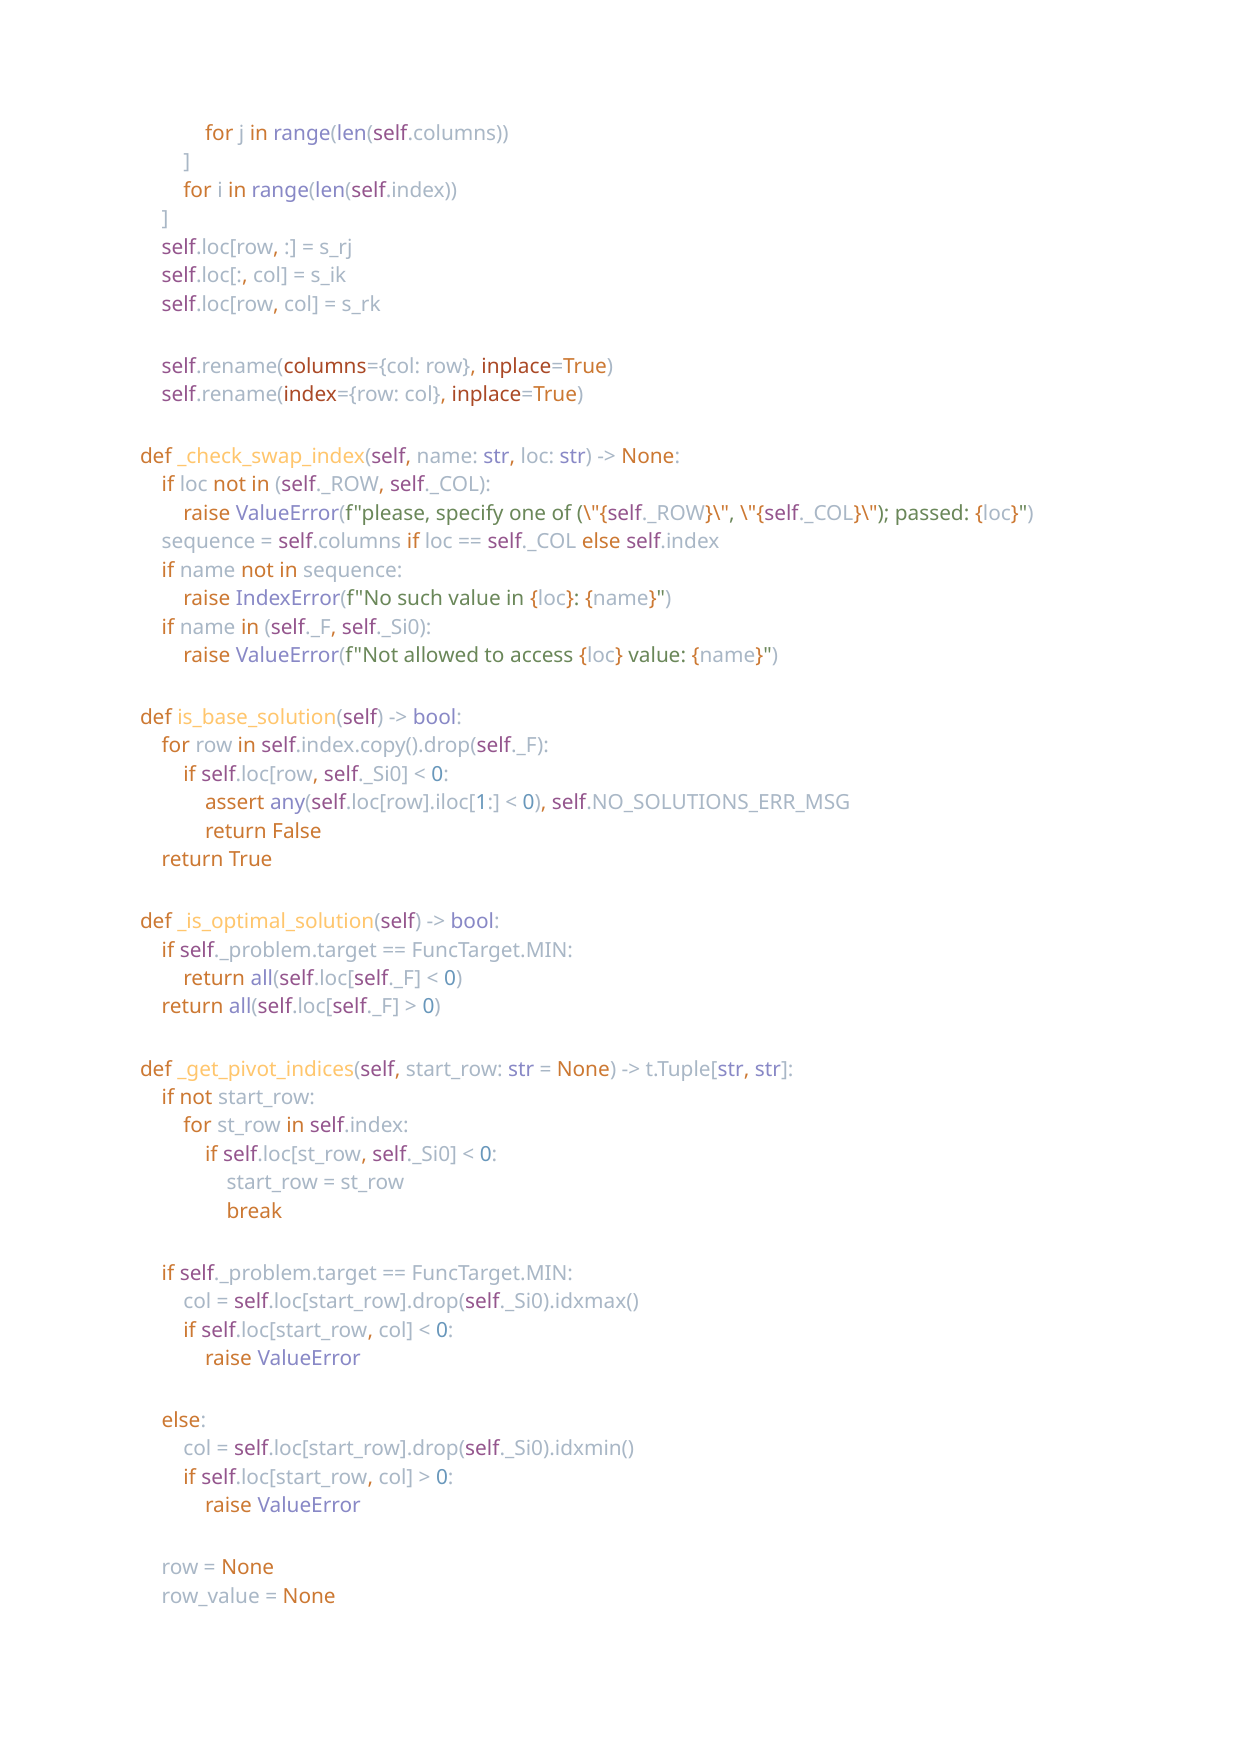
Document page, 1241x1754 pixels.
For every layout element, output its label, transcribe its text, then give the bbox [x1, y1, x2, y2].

text for j in range(len(self.columns)) ] for i in range(len(self.index)) ] self.loc[row, :] = s_rj self.loc[:, col] = s_ik self.loc[row, col] = s_rk self.rename(columns={col: row}, inplace=True) self.rename(index={row: col}, inplace=True) def _check_swap_index(self, name: str, loc: str) -> None: if loc not in (self._ROW, self._COL): raise ValueError(f"please, specify one of (\"{self._ROW}\", \"{self._COL}\"); passed: {loc}") sequence = self.columns if loc == self._COL else self.index if name not in sequence: raise IndexError(f"No such value in {loc}: {name}") if name in (self._F, self._Si0): raise ValueError(f"Not allowed to access {loc} value: {name}") def is_base_solution(self) -> bool: for row in self.index.copy().drop(self._F): if self.loc[row, self._Si0] < 0: assert any(self.loc[row].iloc[1:] < 0), self.NO_SOLUTIONS_ERR_MSG return False return True def _is_optimal_solution(self) -> bool: if self._problem.target == FuncTarget.MIN: return all(self.loc[self._F] < 0) return all(self.loc[self._F] > 0) def _get_pivot_indices(self, start_row: str = None) -> t.Tuple[str, str]: if not start_row: for st_row in self.index: if self.loc[st_row, self._Si0] < 0: start_row = st_row break if self._problem.target == FuncTarget.MIN: col = self.loc[start_row].drop(self._Si0).idxmax() if self.loc[start_row, col] < 0: raise ValueError else: col = self.loc[start_row].drop(self._Si0).idxmin() if self.loc[start_row, col] > 0: raise ValueError row = None row_value = None [118, 118, 1122, 1609]
